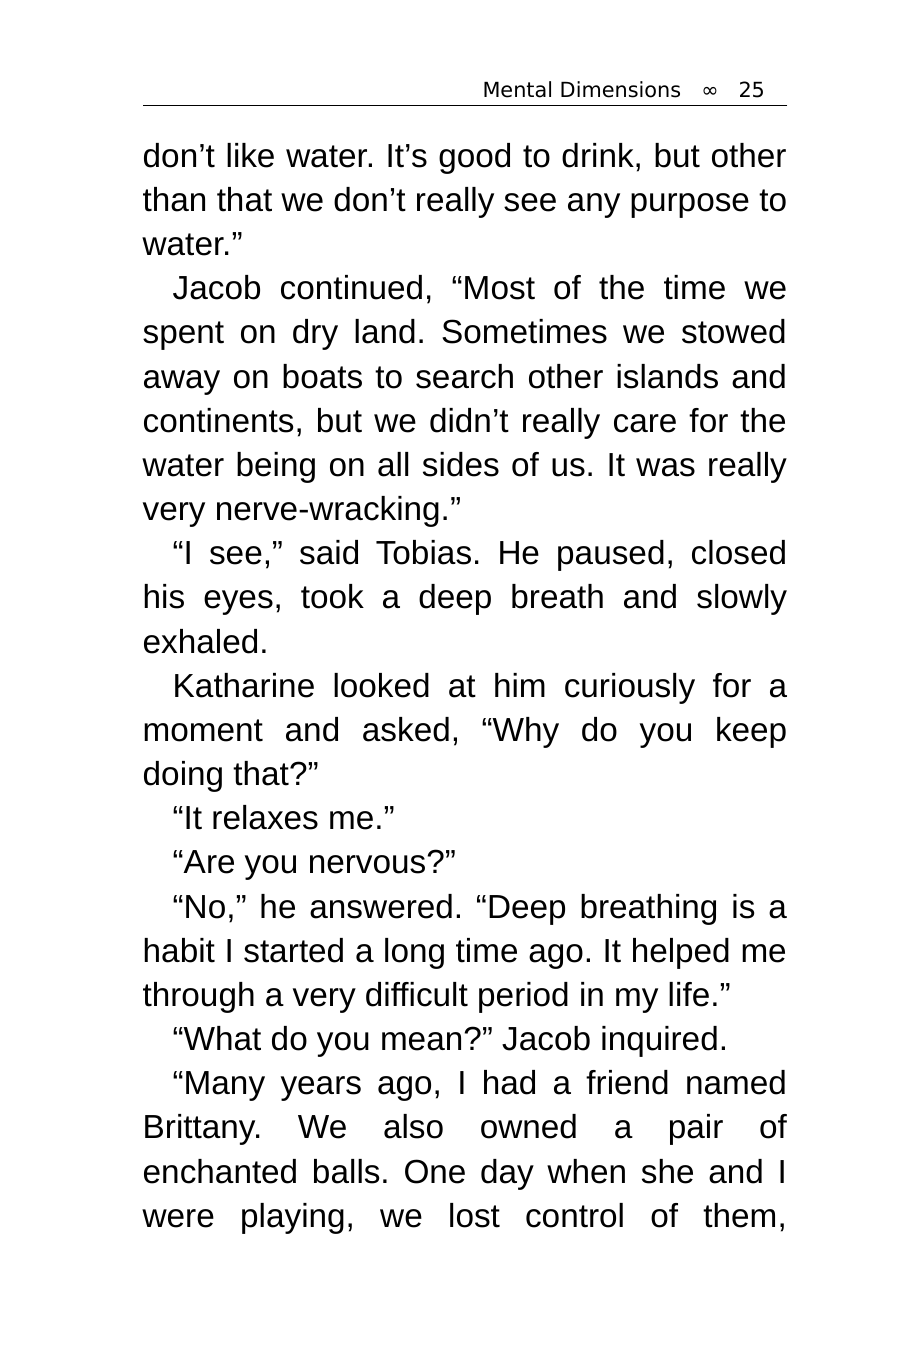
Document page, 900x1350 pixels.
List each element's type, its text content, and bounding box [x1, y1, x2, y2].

text “No,” he answered. “Deep breathing is a habit I started a long time ago. It helped me through a very difficult period in my life.” [142, 887, 787, 1013]
text “It relaxes me.” [142, 798, 787, 837]
text Jacob continued, “Most of the time we spent on dry land. Sometimes we stowed away on boats to search other islands and continents, but we didn’t really care for the water being on all sides of us. It was really very nerve-wracking.” [142, 268, 787, 528]
text “Are you nervous?” [142, 843, 787, 881]
text don’t like water. It’s good to drink, but other than that we don’t really see any purpose to water.” [142, 136, 787, 263]
text “What do you mean?” Jacob inquired. [142, 1019, 787, 1058]
text Katharine looked at him curiously for a moment and asked, “Why do you keep doing that?” [142, 666, 787, 793]
text “I see,” said Tobias. He paused, closed his eyes, took a deep breath and slowly exhaled. [142, 533, 787, 660]
text “Many years ago, I had a friend named Brittany. We also owned a pair of enchanted balls. One day when she and I were playing, we lost control of them, [142, 1063, 787, 1234]
